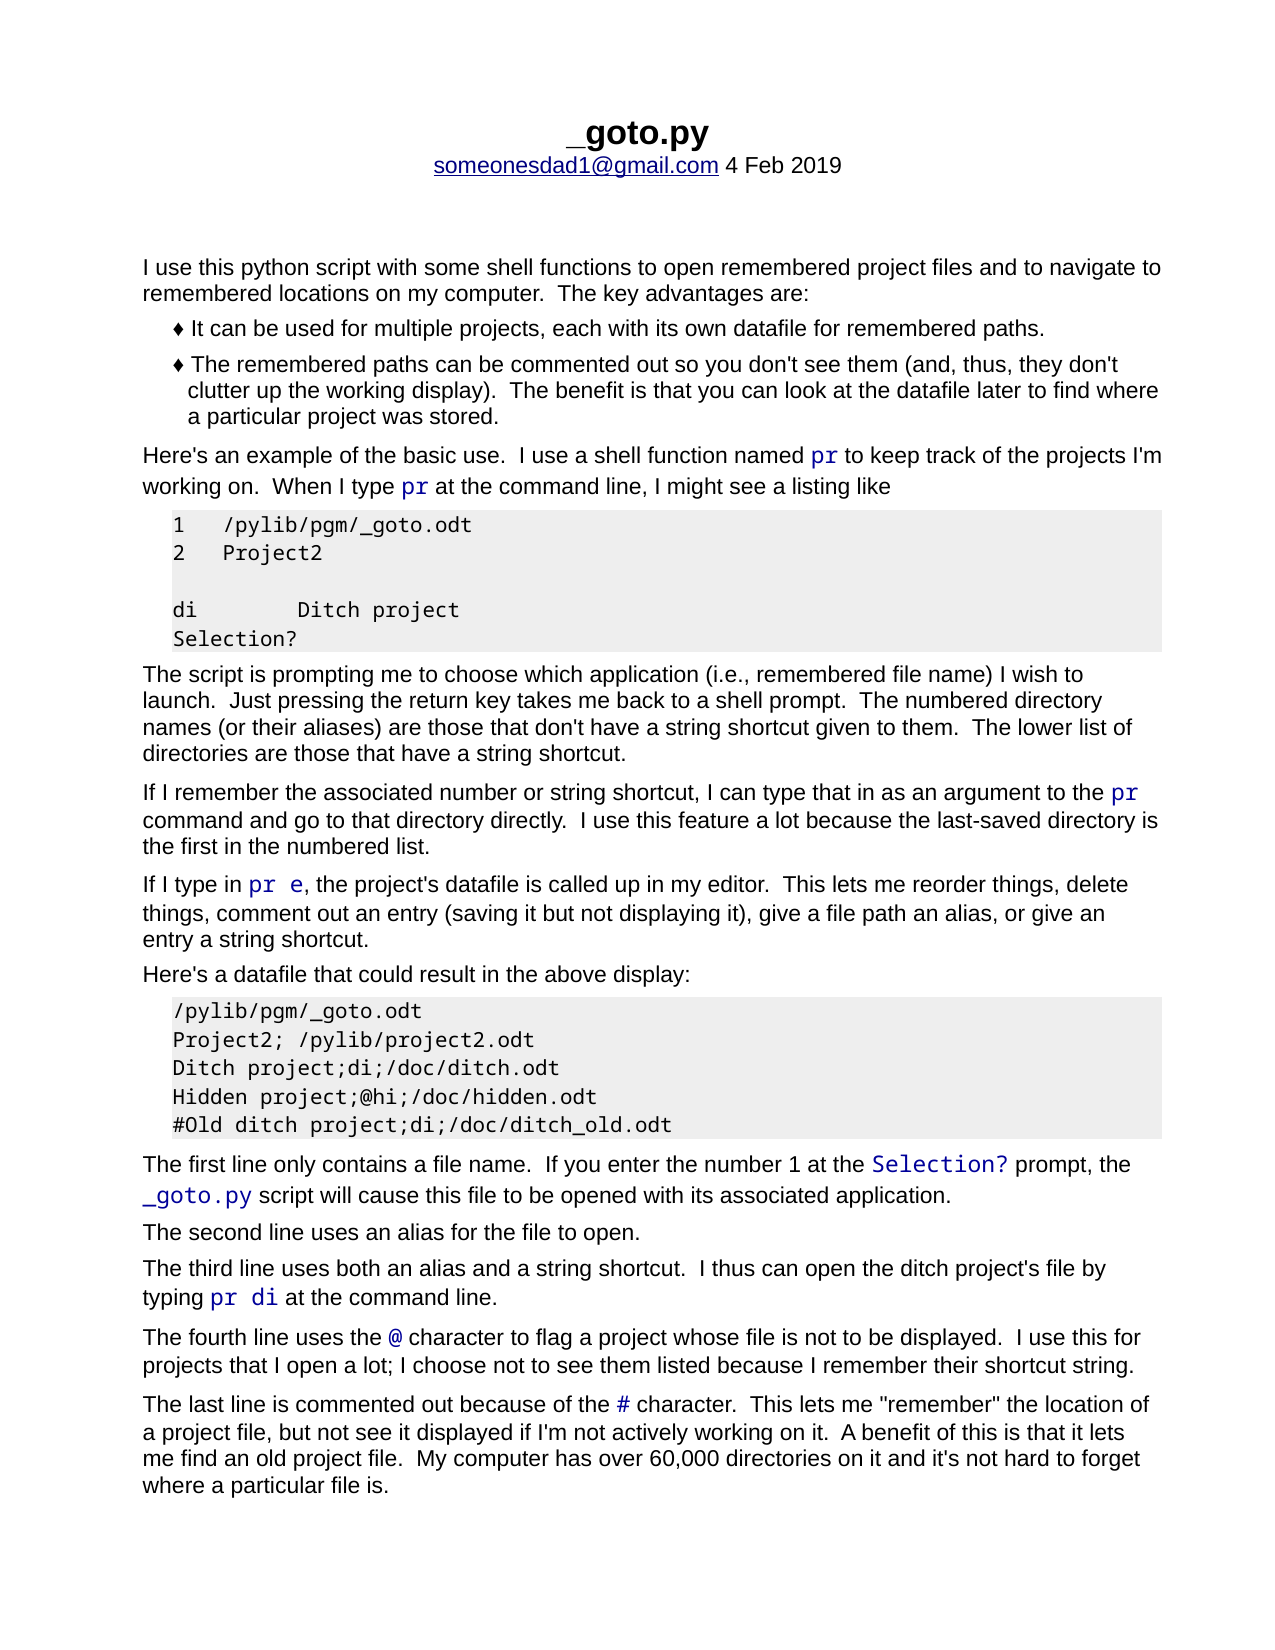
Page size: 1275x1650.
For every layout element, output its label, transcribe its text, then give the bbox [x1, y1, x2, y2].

list It can be used for multiple projects, each with its own datafile for remembered paths. [172, 315, 1162, 342]
text /pylib/pgm/_goto.odt [172, 997, 1162, 1025]
text The first line only contains a file name. If you enter the number 1 at the Selection? prompt, the _goto.py script will cause this file to be opened with its associated application. [142, 1148, 1162, 1210]
text The script is prompting me to choose which application (i.e., remembered file name) I wish to launch. Just pressing the return key takes me back to a shell prompt. The numbered directory names (or their aliases) are those that don't have a string shortcut given to them. The lower list of directories are those that have a string shortcut. [142, 661, 1162, 767]
text If I remember the associated number or string shortcut, I can type that in as an argument to the pr command and go to that directory directly. I use this feature a lot because the last-saved directory is the first in the numbered list. [142, 776, 1162, 859]
title _goto.py [112, 112, 1162, 152]
subtitle someonesdad1@gmail.com 4 Feb 2019 [112, 152, 1162, 178]
text If I type in pr e, the project's datafile is called up in my editor. This lets me reorder things, delete things, comment out an entry (saving it but not displaying it), give a file path an alias, or give an entry a string shortcut. [142, 868, 1162, 952]
text The fourth line uses the @ character to flag a project whose file is not to be displayed. I use this for projects that I open a lot; I choose not to see them listed because I remember their shortcut string. [142, 1321, 1162, 1379]
text Selection? [172, 624, 1162, 652]
text 2 Project2 [172, 538, 1162, 567]
text Ditch project;di;/doc/ditch.odt [172, 1053, 1162, 1082]
text I use this python script with some shell functions to open remembered project files and to navigate to remembered locations on my computer. The key advantages are: [142, 253, 1162, 306]
text 1 /pylib/pgm/_goto.odt [172, 510, 1162, 538]
text Project2; /pylib/project2.odt [172, 1025, 1162, 1053]
list The remembered paths can be commented out so you don't see them (and, thus, they don't clutter up the working display). The benefit is that you can look at the datafile later to find where a particular project was stored. [172, 351, 1162, 429]
text Hidden project;@hi;/doc/hidden.odt [172, 1082, 1162, 1110]
text #Old ditch project;di;/doc/ditch_old.odt [172, 1110, 1162, 1139]
text The second line uses an alias for the file to open. [142, 1219, 1162, 1246]
text Here's an example of the basic use. I use a shell function named pr to keep track of the projects I'm working on. When I type pr at the command line, I might see a listing like [142, 438, 1162, 501]
text di Ditch project [172, 595, 1162, 624]
text Here's a datafile that could result in the above display: [142, 961, 1162, 988]
text The last line is commented out because of the # character. This lets me "remember" the location of a project file, but not see it displayed if I'm not actively working on it. A benefit of this is that it lets me find an old project file. My computer has over 60,000 directories on it and it's not hard to forget where a particular file is. [142, 1388, 1162, 1498]
text The third line uses both an alias and a string shortcut. I thus can open the ditch project's file by typing pr di at the command line. [142, 1254, 1162, 1312]
